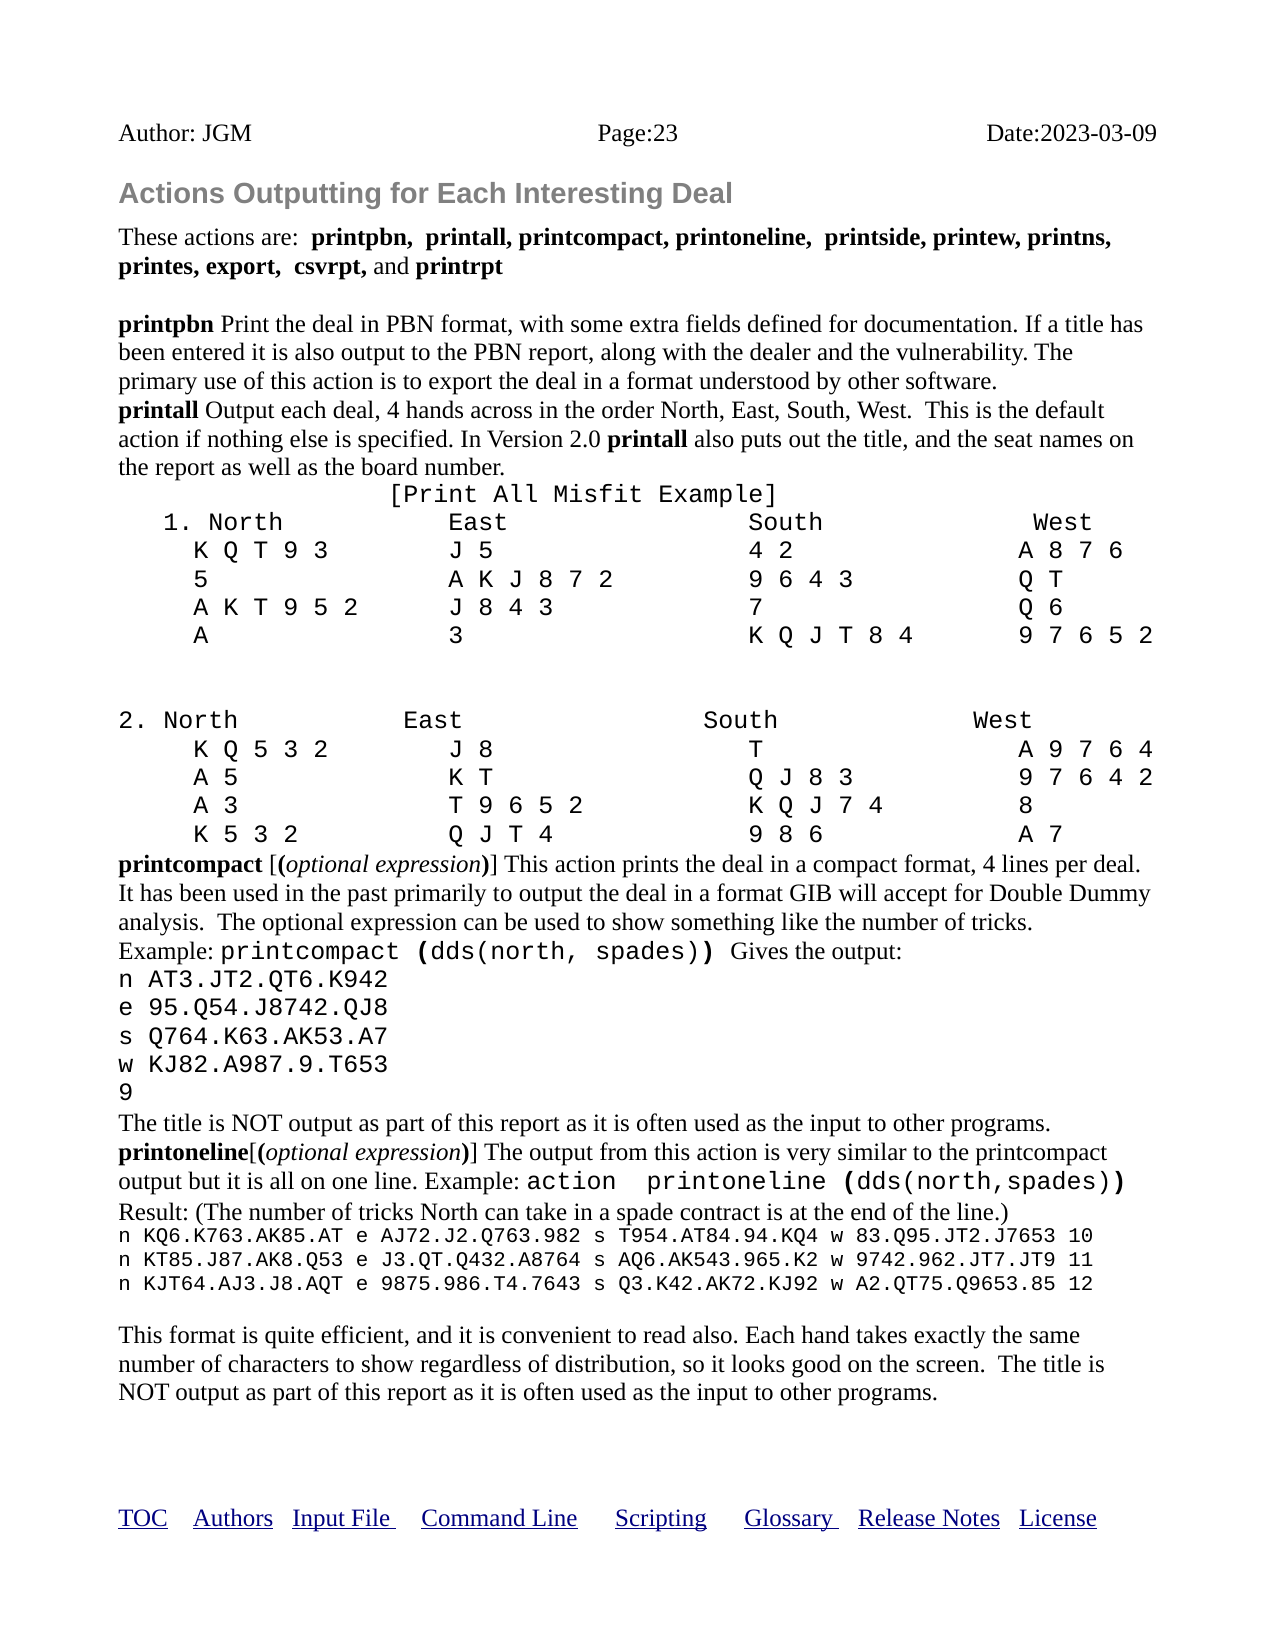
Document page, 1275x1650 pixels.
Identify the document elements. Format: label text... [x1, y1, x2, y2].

text Result: (The number of tricks North can take in a spade contract is at the end of the line.) [118, 1197, 1157, 1225]
text s Q764.K63.AK53.A7 [118, 1023, 1157, 1052]
text 9 [118, 1080, 1157, 1108]
text This format is quite efficient, and it is convenient to read also. Each hand takes exactly the same number of characters to show regardless of distribution, so it looks good on the screen. The title is NOT output as part of this report as it is often used as the input to other programs. [118, 1320, 1157, 1406]
text printpbn Print the deal in PBN format, with some extra fields defined for documentation. If a title has been entered it is also output to the PBN report, along with the dealer and the vulnerability. The primary use of this action is to export the deal in a format understood by other software. [118, 309, 1157, 395]
text The title is NOT output as part of this report as it is often used as the input to other programs. [118, 1108, 1157, 1137]
text Example: printcompact (dds(north, spades)) Gives the output: [118, 936, 1157, 967]
text A K T 9 5 2 J 8 4 3 7 Q 6 [118, 594, 1157, 623]
text printcompact [(optional expression)] This action prints the deal in a compact format, 4 lines per deal. It has been used in the past primarily to output the deal in a format GIB will accept for Double Dummy analysis. The optional expression can be used to show something like the number of tricks. [118, 849, 1157, 936]
text n AT3.JT2.QT6.K942 [118, 967, 1157, 995]
subtitle Actions Outputting for Each Interesting Deal [118, 176, 1157, 210]
text n KQ6.K763.AK85.AT e AJ72.J2.Q763.982 s T954.AT84.94.KQ4 w 83.Q95.JT2.J7653 10 [118, 1225, 1157, 1249]
text e 95.Q54.J8742.QJ8 [118, 995, 1157, 1023]
text 1. North East South West [118, 509, 1157, 538]
text A 5 K T Q J 8 3 9 7 6 4 2 [118, 764, 1157, 793]
text K Q 5 3 2 J 8 T A 9 7 6 4 [118, 736, 1157, 764]
text 2. North East South West [118, 708, 1157, 736]
text printall Output each deal, 4 hands across in the order North, East, South, West. This is the default action if nothing else is specified. In Version 2.0 printall also puts out the title, and the seat names on the report as well as the board number. [118, 395, 1157, 481]
text printoneline[(optional expression)] The output from this action is very similar to the printcompact output but it is all on one line. Example: action printoneline (dds(north,spades)) [118, 1137, 1157, 1197]
text These actions are: printpbn, printall, printcompact, printoneline, printside, printew, printns, printes, export, csvrpt, and printrpt [118, 222, 1157, 280]
text n KJT64.AJ3.J8.AQT e 9875.986.T4.7643 s Q3.K42.AK72.KJ92 w A2.QT75.Q9653.85 12 [118, 1273, 1157, 1296]
text A 3 T 9 6 5 2 K Q J 7 4 8 [118, 793, 1157, 821]
text n KT85.J87.AK8.Q53 e J3.QT.Q432.A8764 s AQ6.AK543.965.K2 w 9742.962.JT7.JT9 11 [118, 1249, 1157, 1273]
text K 5 3 2 Q J T 4 9 8 6 A 7 [118, 821, 1157, 849]
text w KJ82.A987.9.T653 [118, 1052, 1157, 1080]
text [Print All Misfit Example] [118, 481, 1157, 509]
text K Q T 9 3 J 5 4 2 A 8 7 6 [118, 538, 1157, 566]
text 5 A K J 8 7 2 9 6 4 3 Q T [118, 566, 1157, 594]
text A 3 K Q J T 8 4 9 7 6 5 2 [118, 623, 1157, 651]
